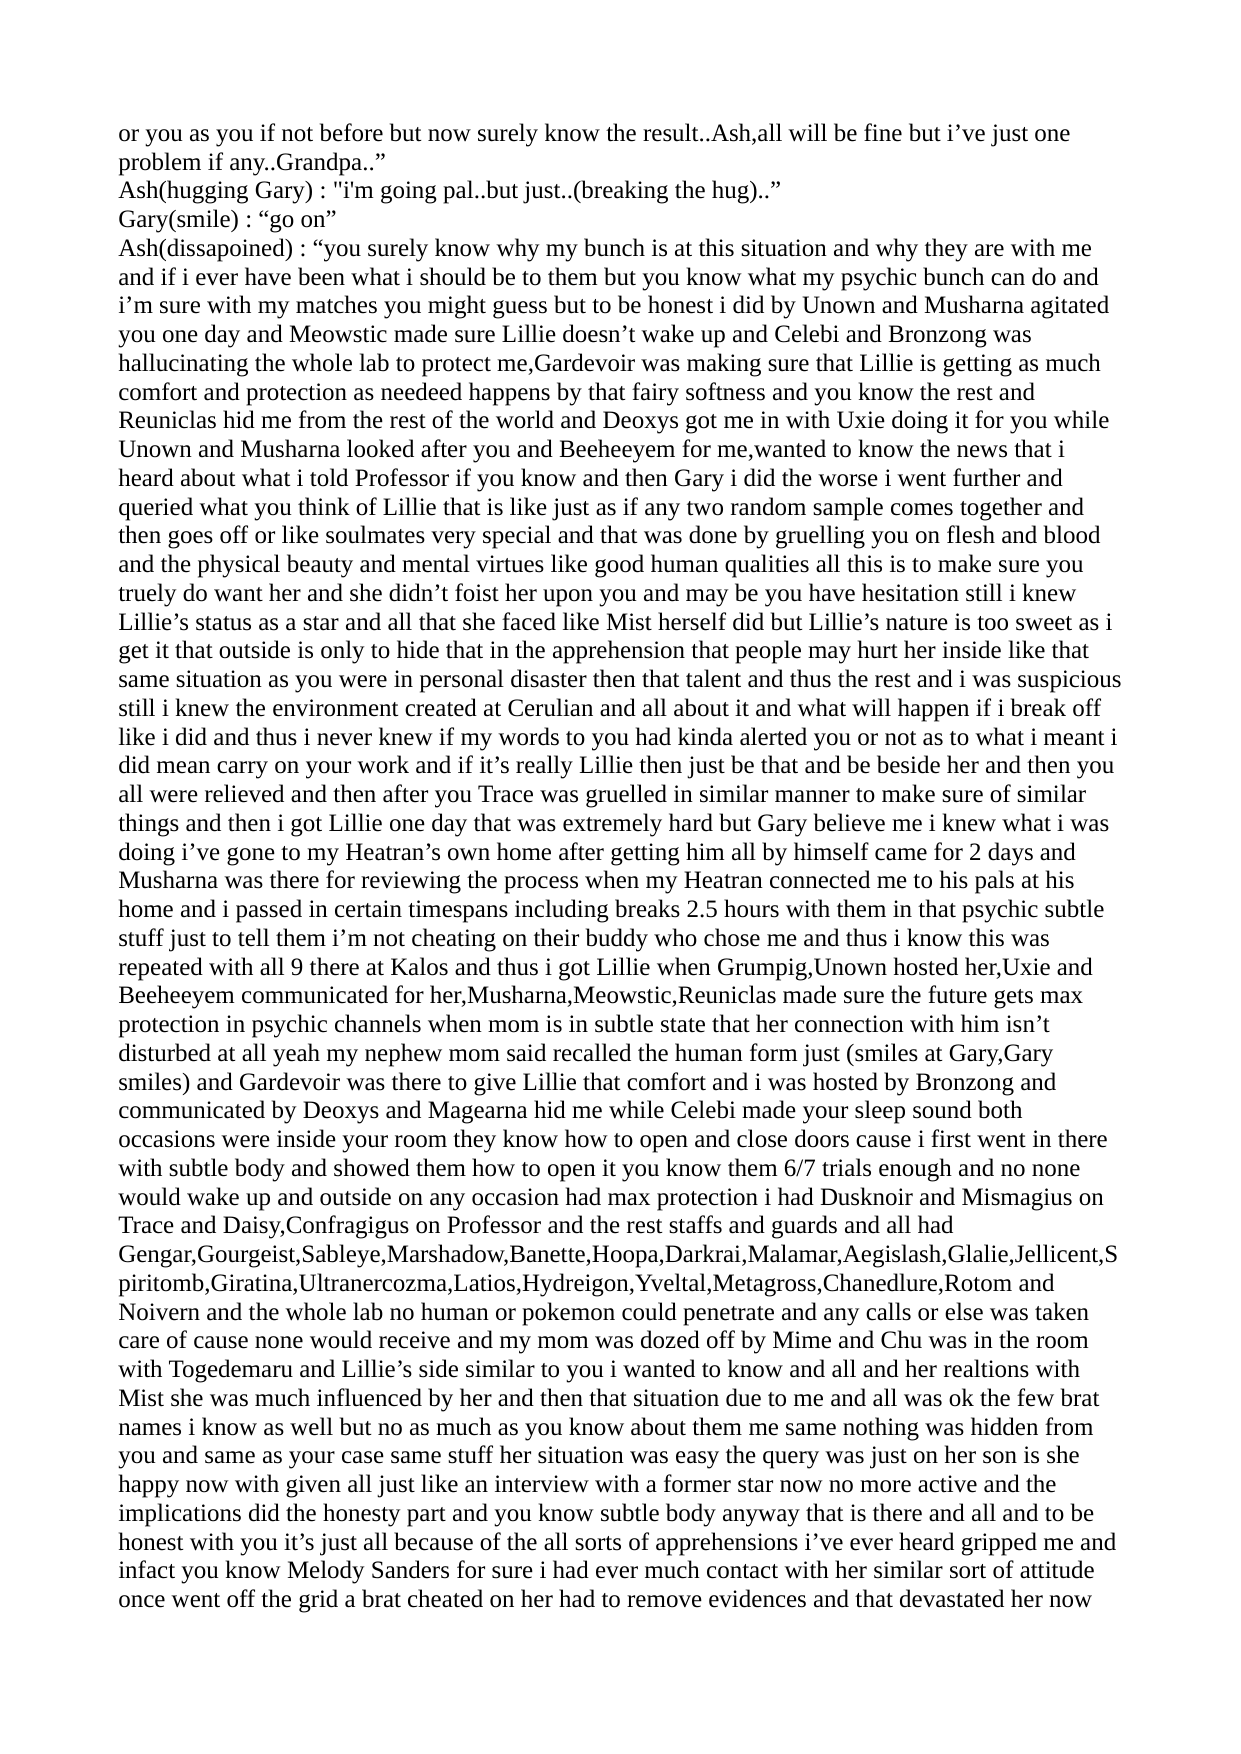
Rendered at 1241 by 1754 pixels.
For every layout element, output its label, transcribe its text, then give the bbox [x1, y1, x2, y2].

text Ash(dissapoined) : “you surely know why my bunch is at this situation and why they are with me and if i ever have been what i should be to them but you know what my psychic bunch can do and i’m sure with my matches you might guess but to be honest i did by Unown and Musharna agitated you one day and Meowstic made sure Lillie doesn’t wake up and Celebi and Bronzong was hallucinating the whole lab to protect me,Gardevoir was making sure that Lillie is getting as much comfort and protection as needeed happens by that fairy softness and you know the rest and Reuniclas hid me from the rest of the world and Deoxys got me in with Uxie doing it for you while Unown and Musharna looked after you and Beeheeyem for me,wanted to know the news that i heard about what i told Professor if you know and then Gary i did the worse i went further and queried what you think of Lillie that is like just as if any two random sample comes together and then goes off or like soulmates very special and that was done by gruelling you on flesh and blood and the physical beauty and mental virtues like good human qualities all this is to make sure you truely do want her and she didn’t foist her upon you and may be you have hesitation still i knew Lillie’s status as a star and all that she faced like Mist herself did but Lillie’s nature is too sweet as i get it that outside is only to hide that in the apprehension that people may hurt her inside like that same situation as you were in personal disaster then that talent and thus the rest and i was suspicious still i knew the environment created at Cerulian and all about it and what will happen if i break off like i did and thus i never knew if my words to you had kinda alerted you or not as to what i meant i did mean carry on your work and if it’s really Lillie then just be that and be beside her and then you all were relieved and then after you Trace was gruelled in similar manner to make sure of similar things and then i got Lillie one day that was extremely hard but Gary believe me i knew what i was doing i’ve gone to my Heatran’s own home after getting him all by himself came for 2 days and Musharna was there for reviewing the process when my Heatran connected me to his pals at his home and i passed in certain timespans including breaks 2.5 hours with them in that psychic subtle stuff just to tell them i’m not cheating on their buddy who chose me and thus i know this was repeated with all 9 there at Kalos and thus i got Lillie when Grumpig,Unown hosted her,Uxie and Beeheeyem communicated for her,Musharna,Meowstic,Reuniclas made sure the future gets max protection in psychic channels when mom is in subtle state that her connection with him isn’t disturbed at all yeah my nephew mom said recalled the human form just (smiles at Gary,Gary smiles) and Gardevoir was there to give Lillie that comfort and i was hosted by Bronzong and communicated by Deoxys and Magearna hid me while Celebi made your sleep sound both occasions were inside your room they know how to open and close doors cause i first went in there with subtle body and showed them how to open it you know them 6/7 trials enough and no none would wake up and outside on any occasion had max protection i had Dusknoir and Mismagius on Trace and Daisy,Confragigus on Professor and the rest staffs and guards and all had Gengar,Gourgeist,Sableye,Marshadow,Banette,Hoopa,Darkrai,Malamar,Aegislash,Glalie,Jellicent,Spiritomb,Giratina,Ultranercozma,Latios,Hydreigon,Yveltal,Metagross,Chanedlure,Rotom and Noivern and the whole lab no human or pokemon could penetrate and any calls or else was taken care of cause none would receive and my mom was dozed off by Mime and Chu was in the room with Togedemaru and Lillie’s side similar to you i wanted to know and all and her realtions with Mist she was much influenced by her and then that situation due to me and all was ok the few brat names i know as well but no as much as you know about them me same nothing was hidden from you and same as your case same stuff her situation was easy the query was just on her son is she happy now with given all just like an interview with a former star now no more active and the implications did the honesty part and you know subtle body anyway that is there and all and to be honest with you it’s just all because of the all sorts of apprehensions i’ve ever heard gripped me and infact you know Melody Sanders for sure i had ever much contact with her similar sort of attitude once went off the grid a brat cheated on her had to remove evidences and that devastated her now [118, 233, 1122, 1613]
text or you as you if not before but now surely know the result..Ash,all will be fine but i’ve just one problem if any..Grandpa..” [118, 118, 1122, 176]
text Gary(smile) : “go on” [118, 204, 1122, 233]
text Ash(hugging Gary) : "i'm going pal..but just..(breaking the hug)..” [118, 176, 1122, 204]
